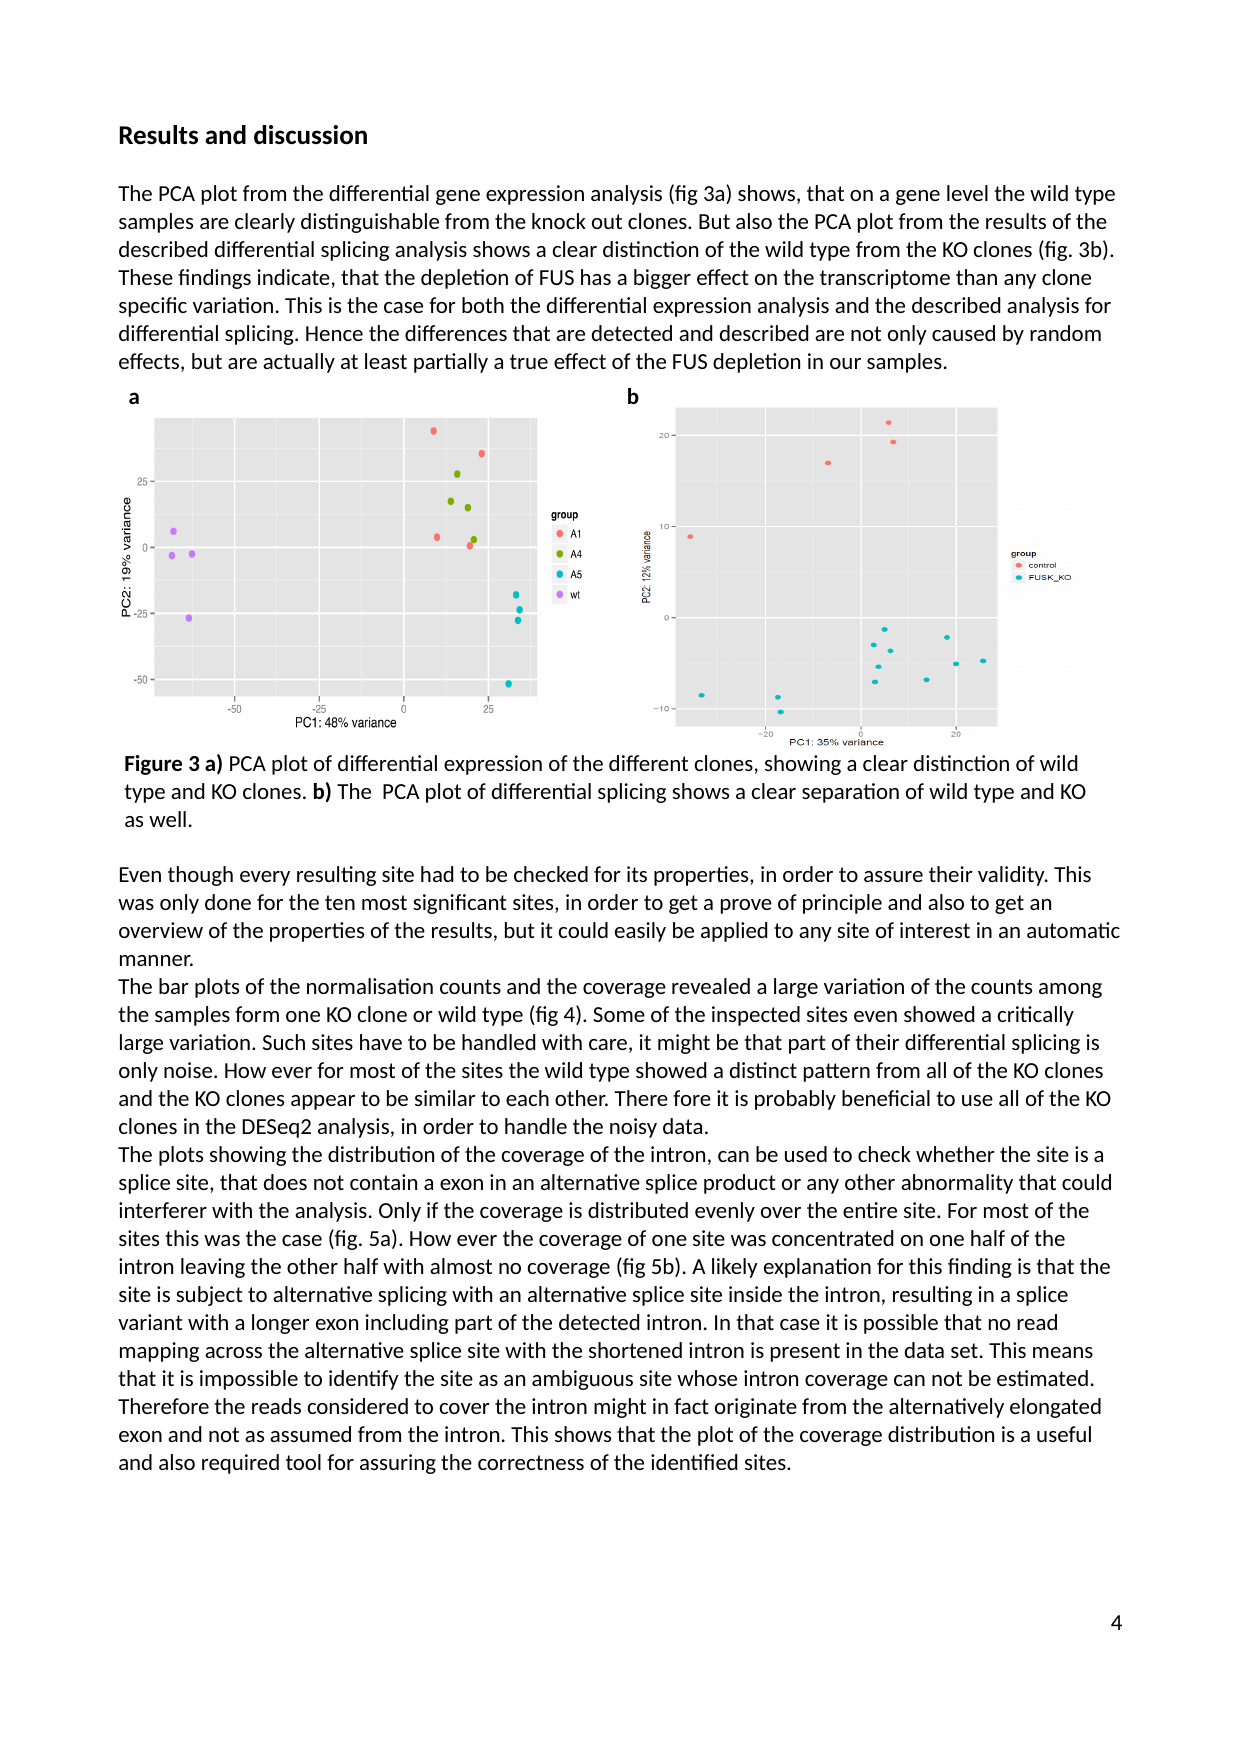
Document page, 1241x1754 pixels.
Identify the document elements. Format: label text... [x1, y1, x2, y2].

text The bar plots of the normalisation counts and the coverage revealed a large variation of the counts among the samples form one KO clone or wild type (fig 4). Some of the inspected sites even showed a critically large variation. Such sites have to be handled with care, it might be that part of their differential splicing is only noise. How ever for most of the sites the wild type showed a distinct pattern from all of the KO clones and the KO clones appear to be similar to each other. There fore it is probably beneficial to use all of the KO clones in the DESeq2 analysis, in order to handle the noisy data. [118, 972, 1122, 1140]
text The plots showing the distribution of the coverage of the intron, can be used to check whether the site is a splice site, that does not contain a exon in an alternative splice product or any other abnormality that could interferer with the analysis. Only if the coverage is distributed evenly over the entire site. For most of the sites this was the case (fig. 5a). How ever the coverage of one site was concentrated on one half of the intron leaving the other half with almost no coverage (fig 5b). A likely explanation for this finding is that the site is subject to alternative splicing with an alternative splice site inside the intron, resulting in a splice variant with a longer exon including part of the detected intron. In that case it is possible that no read mapping across the alternative splice site with the shortened intron is present in the data set. This means that it is impossible to identify the site as an ambiguous site whose intron coverage can not be estimated. Therefore the reads considered to cover the intron might in fact originate from the alternatively elongated exon and not as assumed from the intron. This shows that the plot of the coverage distribution is a useful and also required tool for assuring the correctness of the identified sites. [118, 1140, 1122, 1476]
text Results and discussion [118, 118, 1122, 151]
text The PCA plot from the differential gene expression analysis (fig 3a) shows, that on a gene level the wild type samples are clearly distinguishable from the knock out clones. But also the PCA plot from the results of the described differential splicing analysis shows a clear distinction of the wild type from the KO clones (fig. 3b). These findings indicate, that the depletion of FUS has a bigger effect on the transcriptome than any clone specific variation. This is the case for both the differential expression analysis and the described analysis for differential splicing. Hence the differences that are detected and described are not only caused by random effects, but are actually at least partially a true effect of the FUS depletion in our samples. [118, 179, 1122, 375]
picture [641, 403, 1083, 748]
text Even though every resulting site had to be checked for its properties, in order to assure their validity. This was only done for the ten most significant sites, in order to get a prove of principle and also to get an overview of the properties of the results, but it could easily be applied to any site of interest in an automatic manner. [118, 860, 1122, 972]
picture [119, 403, 593, 733]
